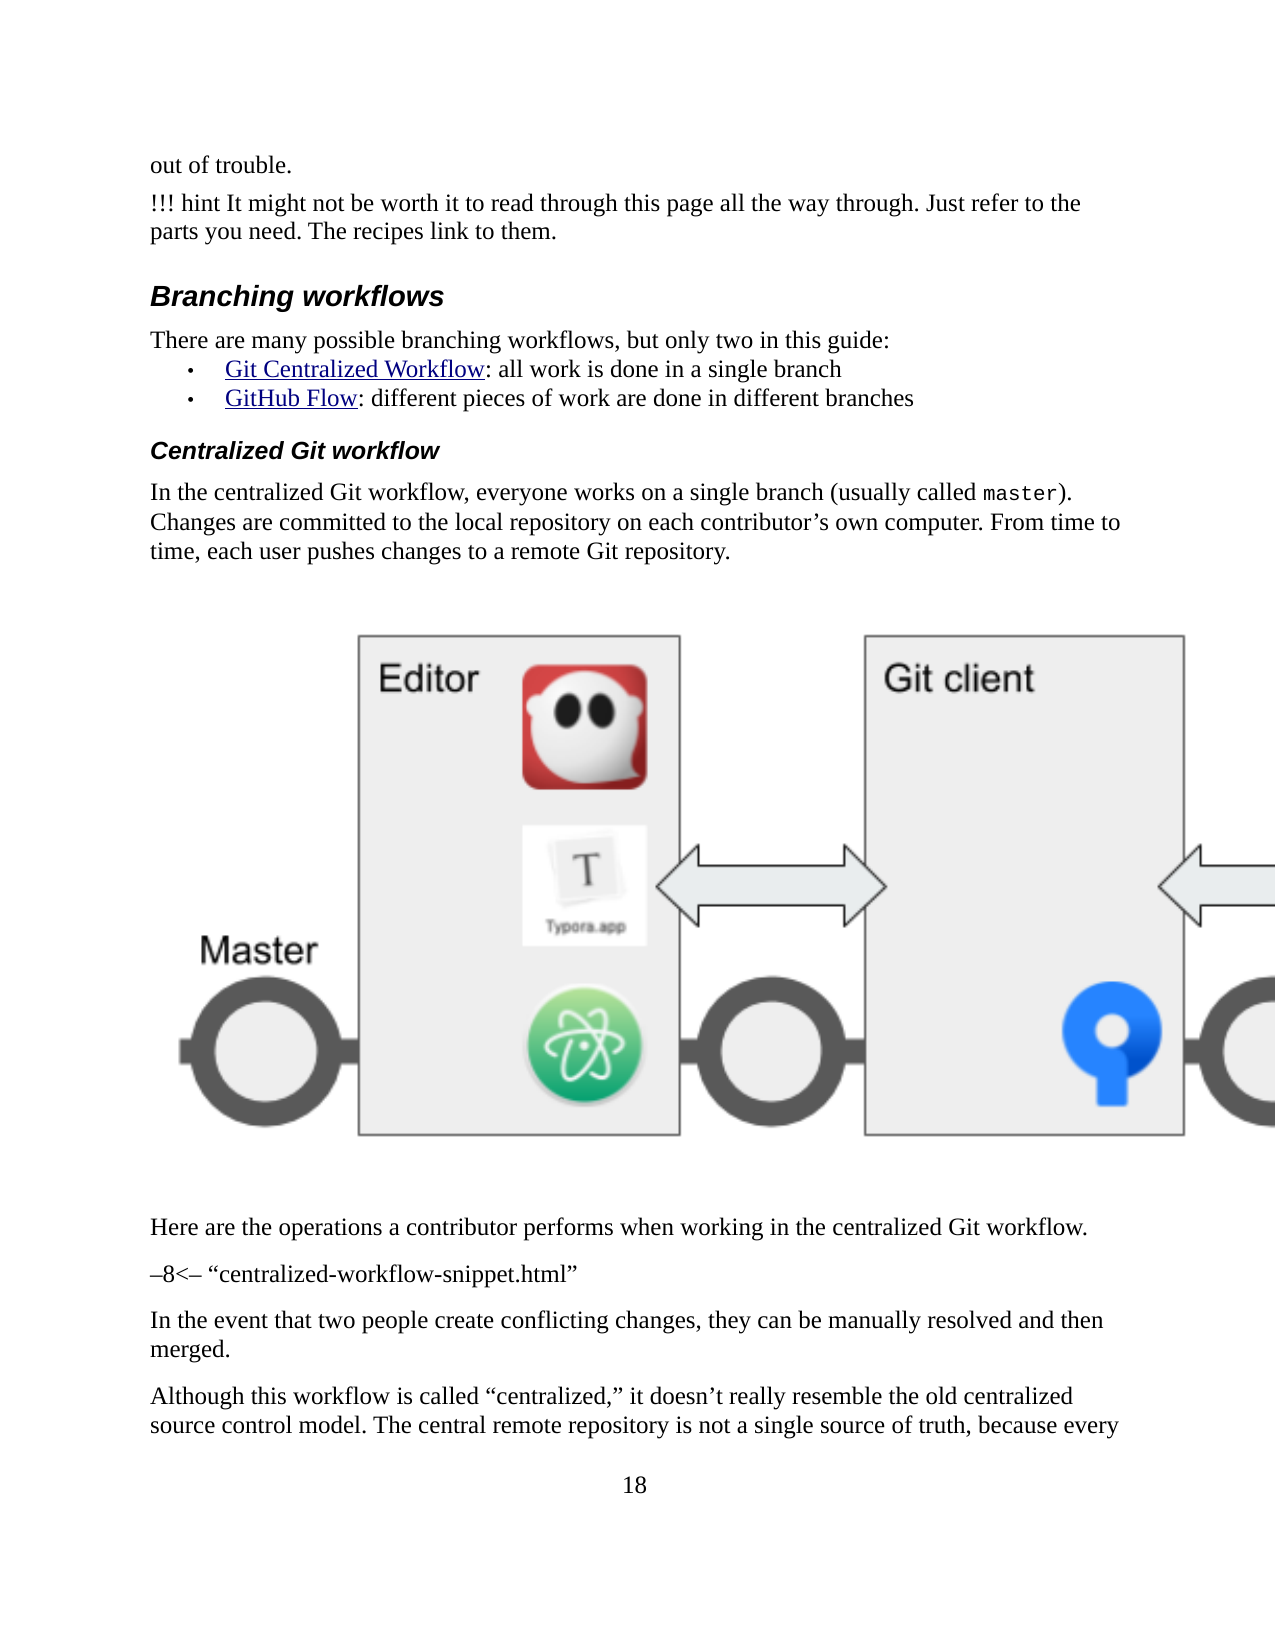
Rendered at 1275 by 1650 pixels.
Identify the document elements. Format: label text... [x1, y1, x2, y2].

list Git Centralized Workflow: all work is done in a single branch [187, 354, 1125, 383]
picture [150, 573, 1275, 1195]
subtitle Centralized Git workflow [150, 436, 1125, 465]
text In the event that two people create conflicting changes, they can be manually resolved and then merged. [150, 1306, 1125, 1363]
subtitle Branching workflows [150, 279, 1125, 313]
text There are many possible branching workflows, but only two in this guide: [150, 325, 1125, 354]
text –8<– “centralized-workflow-snippet.html” [150, 1259, 1125, 1288]
text In the centralized Git workflow, everyone works on a single branch (usually called master). Changes are committed to the local repository on each contributor’s own computer. From time to time, each user pushes changes to a remote Git repository. [150, 477, 1125, 564]
text out of trouble. [150, 150, 1125, 179]
list GitHub Flow: different pieces of work are done in different branches [187, 383, 1125, 411]
text Although this workflow is called “centralized,” it doesn’t really resemble the old centralized source control model. The central remote repository is not a single source of truth, because every [150, 1381, 1125, 1438]
text Here are the operations a contributor performs when working in the centralized Git workflow. [150, 1212, 1125, 1241]
text !!! hint It might not be worth it to read through this page all the way through. Just refer to the parts you need. The recipes link to them. [150, 188, 1125, 245]
